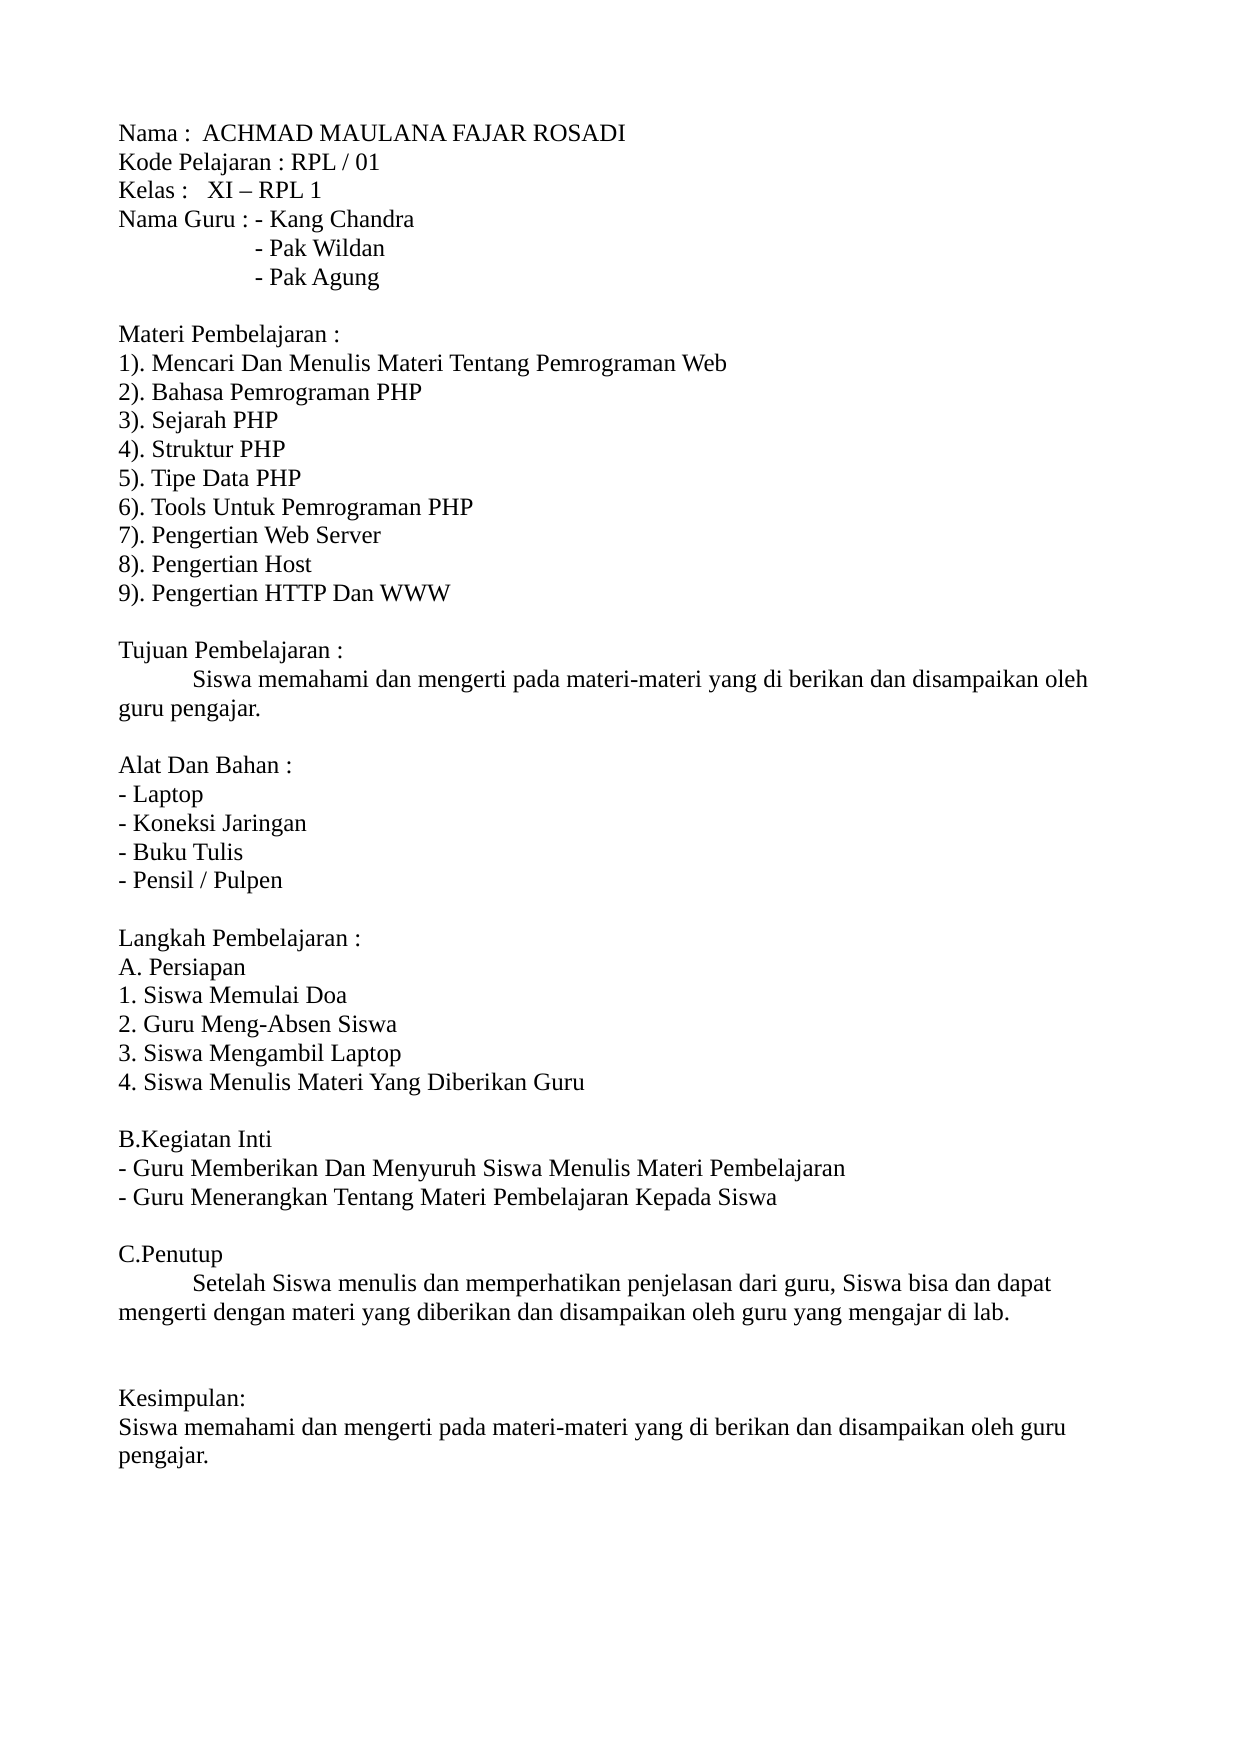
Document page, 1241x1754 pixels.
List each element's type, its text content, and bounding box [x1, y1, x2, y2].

text 7). Pengertian Web Server [118, 521, 1122, 549]
text 9). Pengertian HTTP Dan WWW [118, 578, 1122, 607]
text - Laptop [118, 779, 1122, 808]
text - Pak Wildan [118, 233, 1122, 262]
text 4). Struktur PHP [118, 434, 1122, 463]
text Alat Dan Bahan : [118, 751, 1122, 779]
text Langkah Pembelajaran : [118, 923, 1122, 952]
text B.Kegiatan Inti [118, 1124, 1122, 1153]
text Kode Pelajaran : RPL / 01 [118, 147, 1122, 176]
text Materi Pembelajaran : [118, 319, 1122, 348]
text Tujuan Pembelajaran : [118, 636, 1122, 664]
text C.Penutup [118, 1239, 1122, 1268]
text - Guru Memberikan Dan Menyuruh Siswa Menulis Materi Pembelajaran [118, 1153, 1122, 1182]
text - Guru Menerangkan Tentang Materi Pembelajaran Kepada Siswa [118, 1182, 1122, 1211]
text - Pak Agung [118, 262, 1122, 291]
text Kesimpulan: [118, 1383, 1122, 1412]
text 2. Guru Meng-Absen Siswa [118, 1009, 1122, 1038]
text 5). Tipe Data PHP [118, 463, 1122, 492]
text Siswa memahami dan mengerti pada materi-materi yang di berikan dan disampaikan oleh guru pengajar. [118, 1412, 1122, 1469]
text 4. Siswa Menulis Materi Yang Diberikan Guru [118, 1067, 1122, 1096]
text - Pensil / Pulpen [118, 866, 1122, 894]
text - Koneksi Jaringan [118, 808, 1122, 837]
text Nama Guru : - Kang Chandra [118, 204, 1122, 233]
text 1). Mencari Dan Menulis Materi Tentang Pemrograman Web [118, 348, 1122, 377]
text Kelas : XI – RPL 1 [118, 176, 1122, 204]
text Setelah Siswa menulis dan memperhatikan penjelasan dari guru, Siswa bisa dan dapat mengerti dengan materi yang diberikan dan disampaikan oleh guru yang mengajar di lab. [118, 1268, 1122, 1326]
text A. Persiapan [118, 952, 1122, 981]
text 8). Pengertian Host [118, 549, 1122, 578]
text - Buku Tulis [118, 837, 1122, 866]
text 3. Siswa Mengambil Laptop [118, 1038, 1122, 1067]
text Siswa memahami dan mengerti pada materi-materi yang di berikan dan disampaikan oleh guru pengajar. [118, 664, 1122, 722]
text 1. Siswa Memulai Doa [118, 981, 1122, 1009]
text 6). Tools Untuk Pemrograman PHP [118, 492, 1122, 521]
text Nama : ACHMAD MAULANA FAJAR ROSADI [118, 118, 1122, 147]
text 2). Bahasa Pemrograman PHP [118, 377, 1122, 406]
text 3). Sejarah PHP [118, 406, 1122, 434]
